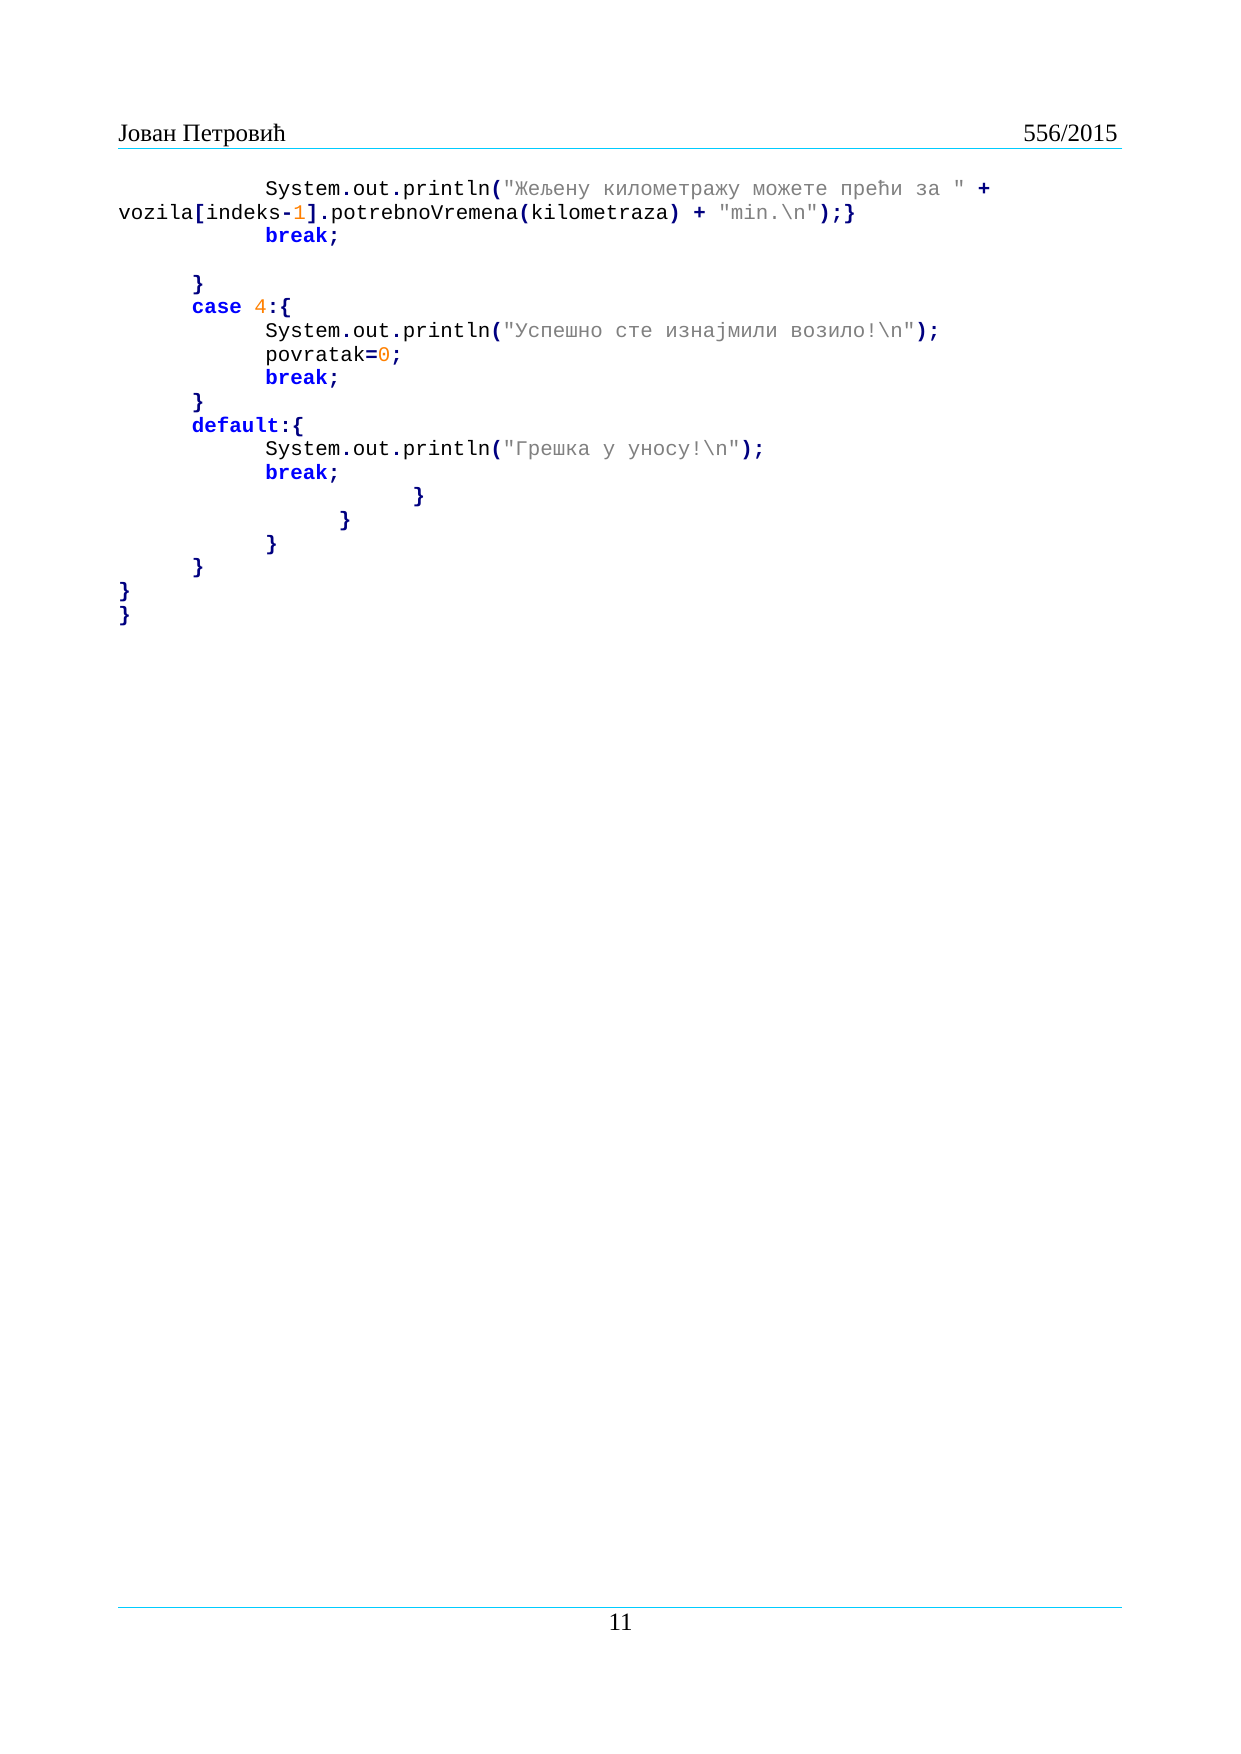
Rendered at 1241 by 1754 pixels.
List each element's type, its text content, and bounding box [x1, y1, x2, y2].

text System.out.println("Грешка у уносу!\n"); [118, 438, 1122, 462]
text } [118, 556, 1122, 580]
text System.out.println("Жељену километражу можете прећи за " + vozila[indeks-1].potrebnoVremena(kilometraza) + "min.\n");} [118, 178, 1122, 225]
text } [118, 509, 1122, 533]
text System.out.println("Успешно сте изнајмили возило!\n"); [118, 320, 1122, 344]
text break; [118, 225, 1122, 249]
text break; [118, 367, 1122, 391]
text povratak=0; [118, 344, 1122, 367]
text } [118, 604, 1122, 627]
text } [118, 533, 1122, 556]
text } [118, 580, 1122, 604]
text case 4:{ [118, 296, 1122, 320]
text break; [118, 462, 1122, 486]
text } [118, 486, 1122, 509]
text default:{ [118, 414, 1122, 438]
text } [118, 391, 1122, 414]
text } [118, 273, 1122, 296]
